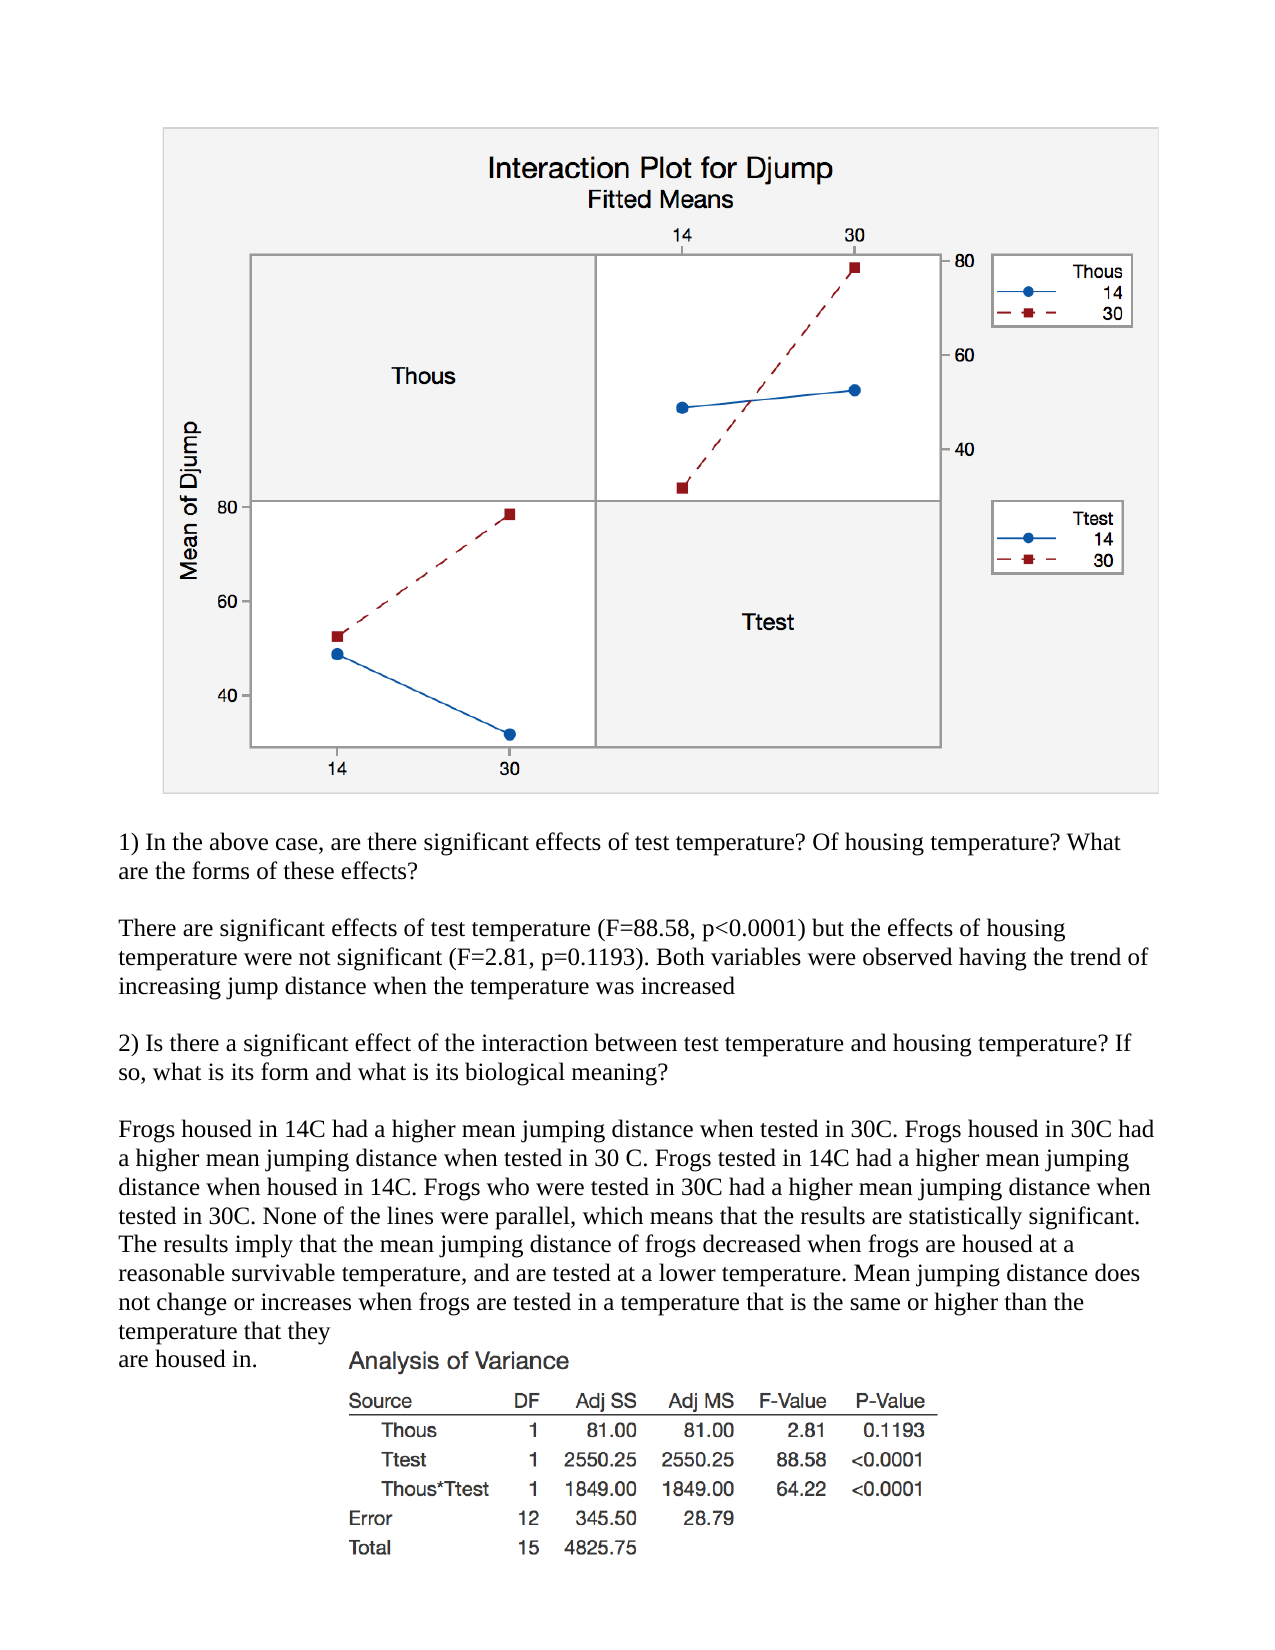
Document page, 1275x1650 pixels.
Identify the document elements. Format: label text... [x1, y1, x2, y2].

picture [162, 127, 1159, 799]
text 1) In the above case, are there significant effects of test temperature? Of housing temperature? What are the forms of these effects? [118, 827, 1157, 884]
text There are significant effects of test temperature (F=88.58, p<0.0001) but the effects of housing temperature were not significant (F=2.81, p=0.1193). Both variables were observed having the trend of increasing jump distance when the temperature was increased [118, 913, 1157, 999]
text Frogs housed in 14C had a higher mean jumping distance when tested in 30C. Frogs housed in 30C had a higher mean jumping distance when tested in 30 C. Frogs tested in 14C had a higher mean jumping distance when housed in 14C. Frogs who were tested in 30C had a higher mean jumping distance when tested in 30C. None of the lines were parallel, which means that the results are statistically significant. The results imply that the mean jumping distance of frogs decreased when frogs are housed at a reasonable survivable temperature, and are tested at a lower temperature. Mean jumping distance does not change or increases when frogs are tested in a temperature that is the same or higher than the temperature that they are housed in. [118, 1114, 1157, 1373]
picture [337, 1341, 965, 1650]
text 2) Is there a significant effect of the interaction between test temperature and housing temperature? If so, what is its form and what is its biological meaning? [118, 1028, 1157, 1086]
